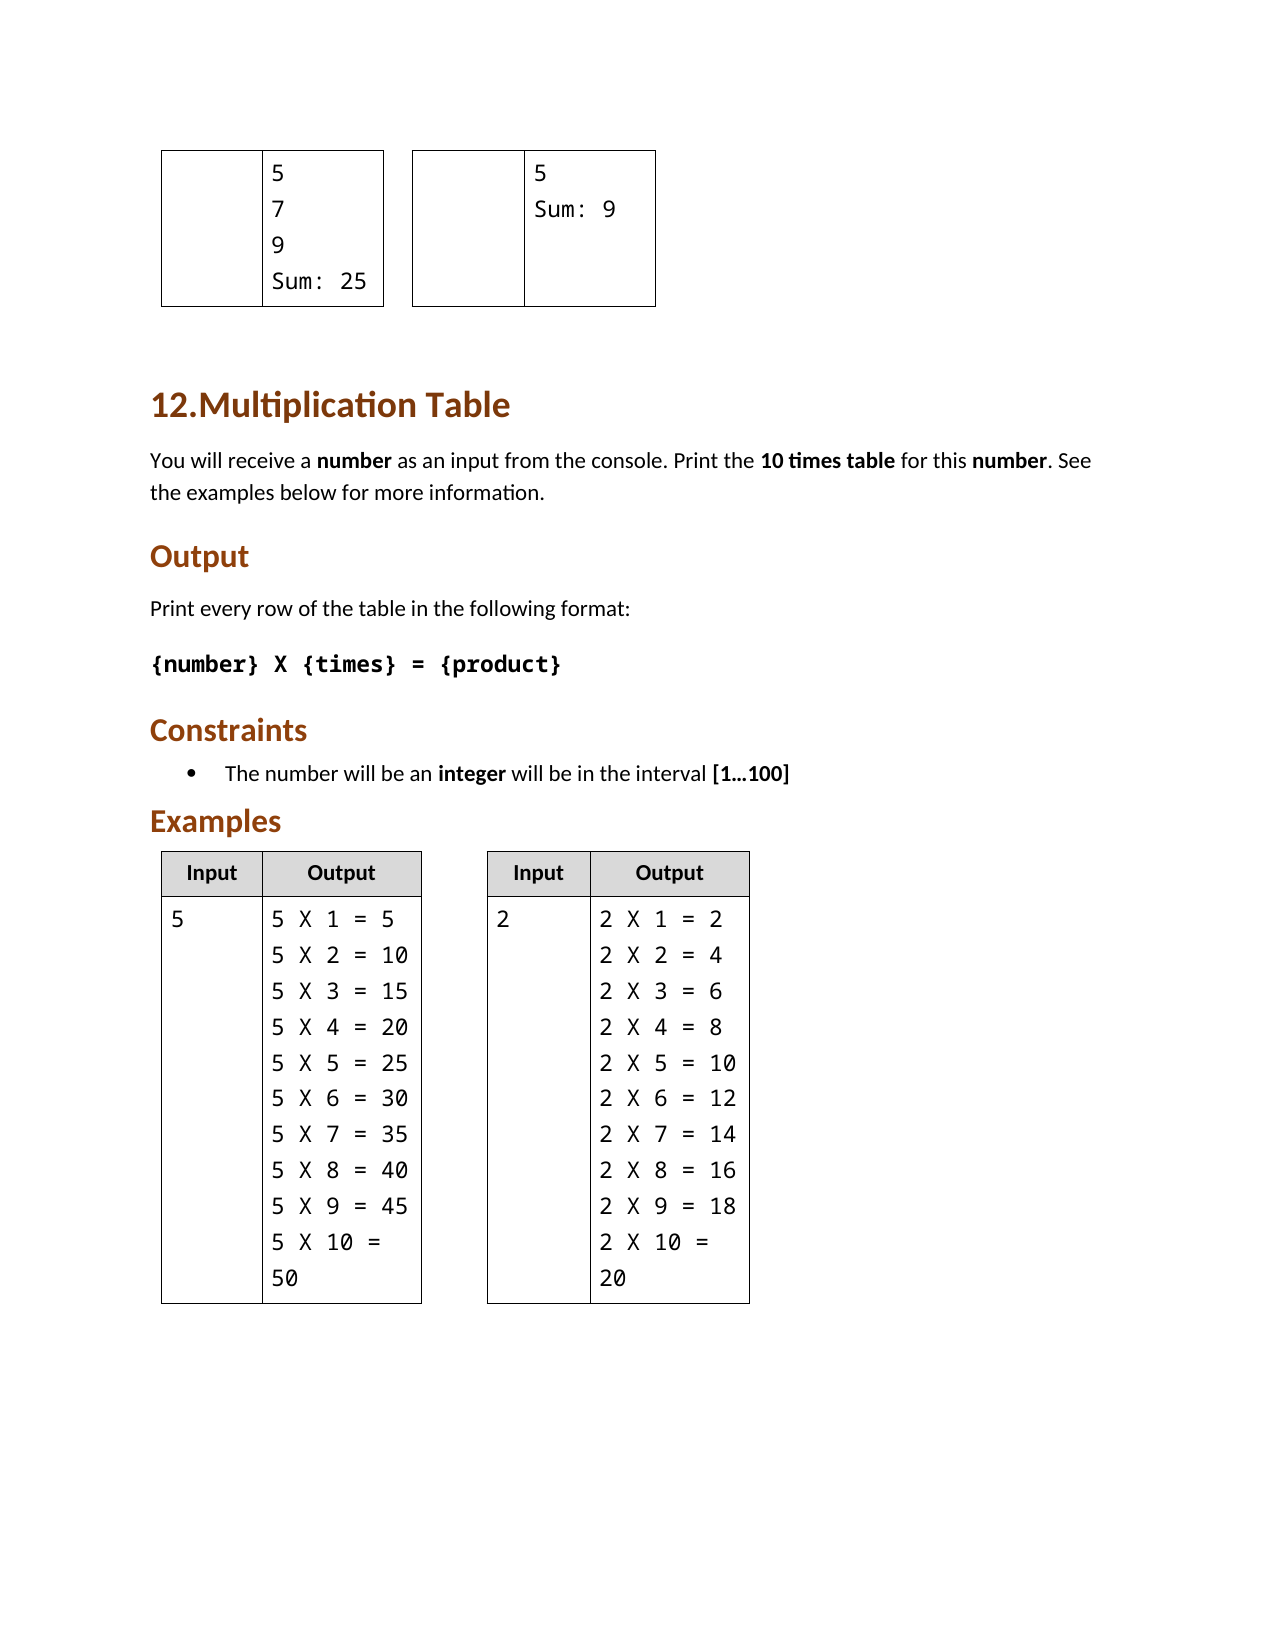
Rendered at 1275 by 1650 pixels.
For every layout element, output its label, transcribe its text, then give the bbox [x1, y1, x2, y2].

subtitle Examples [150, 800, 1125, 841]
table_cell [422, 896, 487, 1303]
table_header Input [488, 852, 590, 896]
subtitle Multiplication Table [150, 381, 1125, 427]
table_cell 2 [488, 897, 590, 1303]
table_cell 5 X 1 = 5 5 X 2 = 10 5 X 3 = 15 5 X 4 = 20 5 X 5 = 25 5 X 6 = 30 5 X 7 = 35 5 X 8 = 40 5 X 9 = 45 5 X 10 = 50 [263, 897, 421, 1303]
table_header Input [162, 852, 262, 896]
subtitle Output [150, 535, 1125, 576]
table_cell 5 Sum: 9 [525, 151, 655, 306]
table_header [422, 851, 487, 896]
table_cell 5 7 9 Sum: 25 [263, 151, 383, 306]
table_cell [162, 151, 262, 306]
subtitle Constraints [150, 708, 1125, 749]
table_cell 5 [162, 897, 262, 1303]
table_header Output [591, 852, 749, 896]
text You will receive a number as an input from the console. Print the 10 times table for this number. See the examples below for more information. [150, 446, 1125, 506]
list The number will be an integer will be in the interval [1…100] [187, 759, 1125, 787]
text Print every row of the table in the following format: [150, 594, 1125, 623]
text {number} X {times} = {product} [150, 648, 1125, 679]
table_cell 2 X 1 = 2 2 X 2 = 4 2 X 3 = 6 2 X 4 = 8 2 X 5 = 10 2 X 6 = 12 2 X 7 = 14 2 X 8 = 16 2 X 9 = 18 2 X 10 = 20 [591, 897, 749, 1303]
table_cell [384, 150, 412, 306]
table_cell [413, 151, 524, 306]
table_header Output [263, 852, 421, 896]
